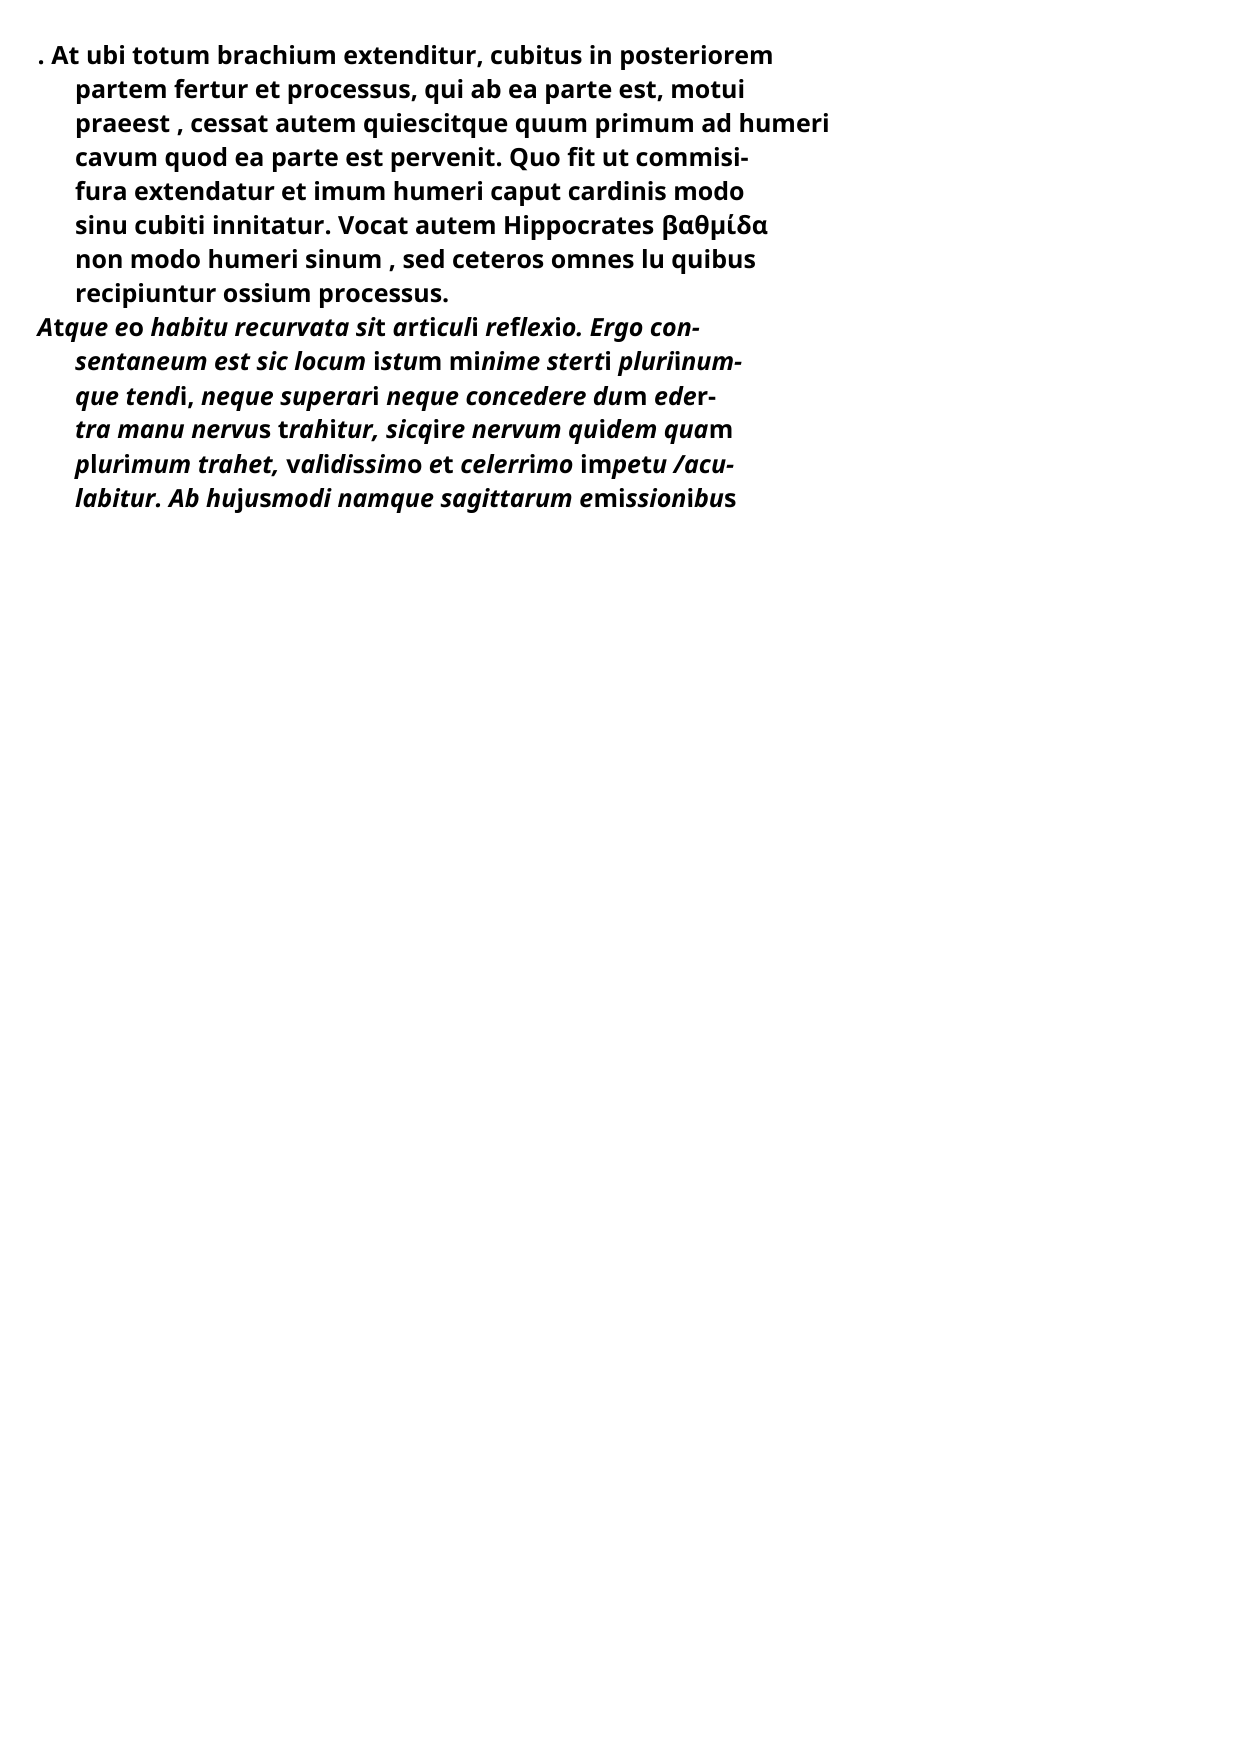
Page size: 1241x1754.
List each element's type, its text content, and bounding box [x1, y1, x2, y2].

text Atque eo habitu recurvata sit articuli reflexio. Ergo con- sentaneum est sic locum istum minime sterti pluriinum- que tendi, neque superari neque concedere dum eder- tra manu nervus trahitur, sicqire nervum quidem quam plurimum trahet, validissimo et celerrimo impetu /acu- labitur. Ab hujusmodi namque sagittarum emissionibus [37, 310, 1203, 514]
text . At ubi totum brachium extenditur, cubitus in posteriorem partem fertur et processus, qui ab ea parte est, motui praeest , cessat autem quiescitque quum primum ad humeri cavum quod ea parte est pervenit. Quo fit ut commisi- fura extendatur et imum humeri caput cardinis modo sinu cubiti innitatur. Vocat autem Hippocrates βαθμίδα non modo humeri sinum , sed ceteros omnes lu quibus recipiuntur ossium processus. [37, 37, 1203, 310]
